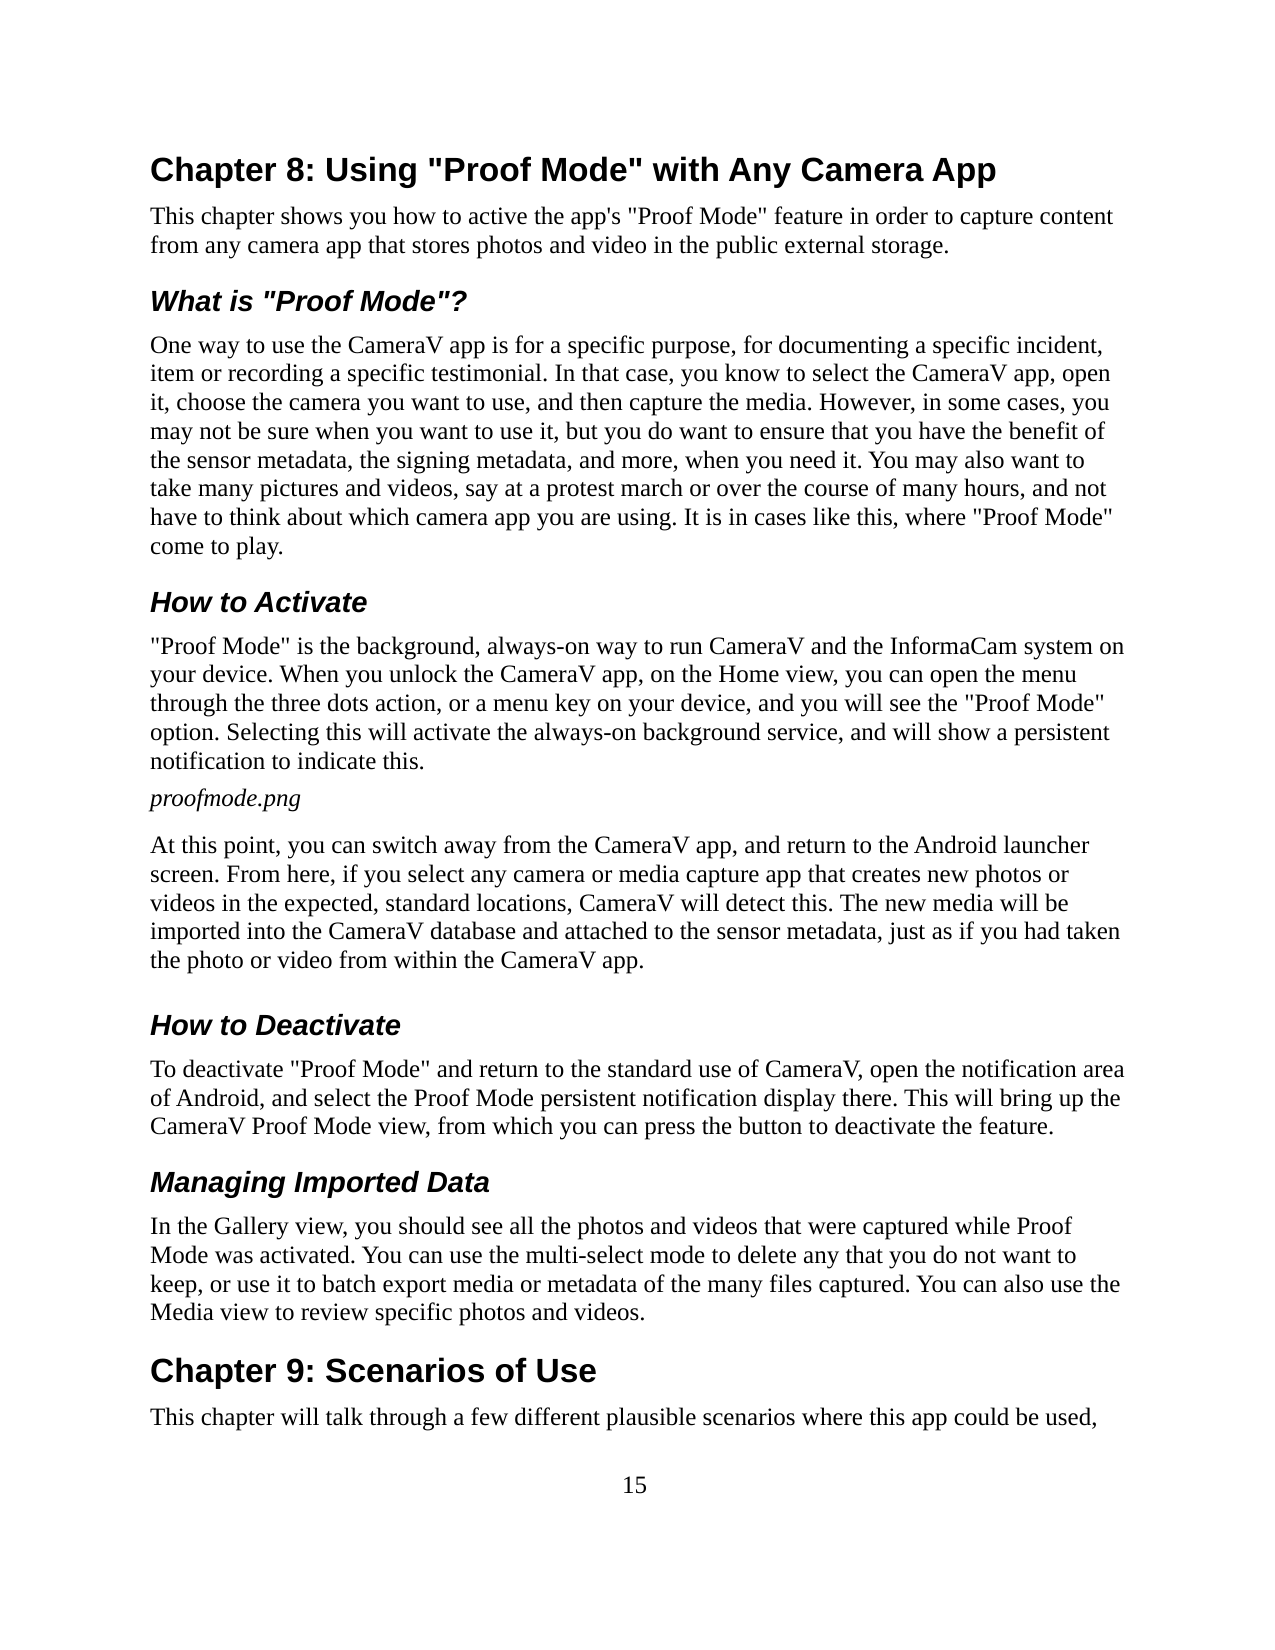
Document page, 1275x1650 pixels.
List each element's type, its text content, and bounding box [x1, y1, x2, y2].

text proofmode.png [150, 783, 1125, 812]
subtitle Chapter 9: Scenarios of Use [150, 1351, 1125, 1390]
subtitle Managing Imported Data [150, 1165, 1125, 1199]
text To deactivate "Proof Mode" and return to the standard use of CameraV, open the notification area of Android, and select the Proof Mode persistent notification display there. This will bring up the CameraV Proof Mode view, from which you can press the button to deactivate the feature. [150, 1054, 1125, 1140]
text This chapter shows you how to active the app's "Proof Mode" feature in order to capture content from any camera app that stores photos and video in the public external storage. [150, 201, 1125, 259]
text At this point, you can switch away from the CameraV app, and return to the Android launcher screen. From here, if you select any camera or media capture app that creates new photos or videos in the expected, standard locations, CameraV will detect this. The new media will be imported into the CameraV database and attached to the sensor metadata, just as if you had taken the photo or video from within the CameraV app. [150, 830, 1125, 974]
subtitle Chapter 8: Using "Proof Mode" with Any Camera App [150, 150, 1125, 189]
subtitle How to Deactivate [150, 1008, 1125, 1041]
subtitle What is "Proof Mode"? [150, 284, 1125, 317]
text This chapter will talk through a few different plausible scenarios where this app could be used, [150, 1402, 1125, 1431]
subtitle How to Activate [150, 585, 1125, 618]
text In the Gallery view, you should see all the photos and videos that were captured while Proof Mode was activated. You can use the multi-select mode to delete any that you do not want to keep, or use it to batch export media or metadata of the many files captured. You can also use the Media view to review specific photos and videos. [150, 1211, 1125, 1326]
text "Proof Mode" is the background, always-on way to run CameraV and the InformaCam system on your device. When you unlock the CameraV app, on the Home view, you can open the menu through the three dots action, or a menu key on your device, and you will see the "Proof Mode" option. Selecting this will activate the always-on background service, and will show a persistent notification to indicate this. [150, 631, 1125, 774]
text One way to use the CameraV app is for a specific purpose, for documenting a specific incident, item or recording a specific testimonial. In that case, you know to select the CameraV app, open it, choose the camera you want to use, and then capture the media. However, in some cases, you may not be sure when you want to use it, but you do want to ensure that you have the benefit of the sensor metadata, the signing metadata, and more, when you need it. You may also want to take many pictures and videos, say at a protest march or over the course of many hours, and not have to think about which camera app you are using. It is in cases like this, where "Proof Mode" come to play. [150, 330, 1125, 560]
